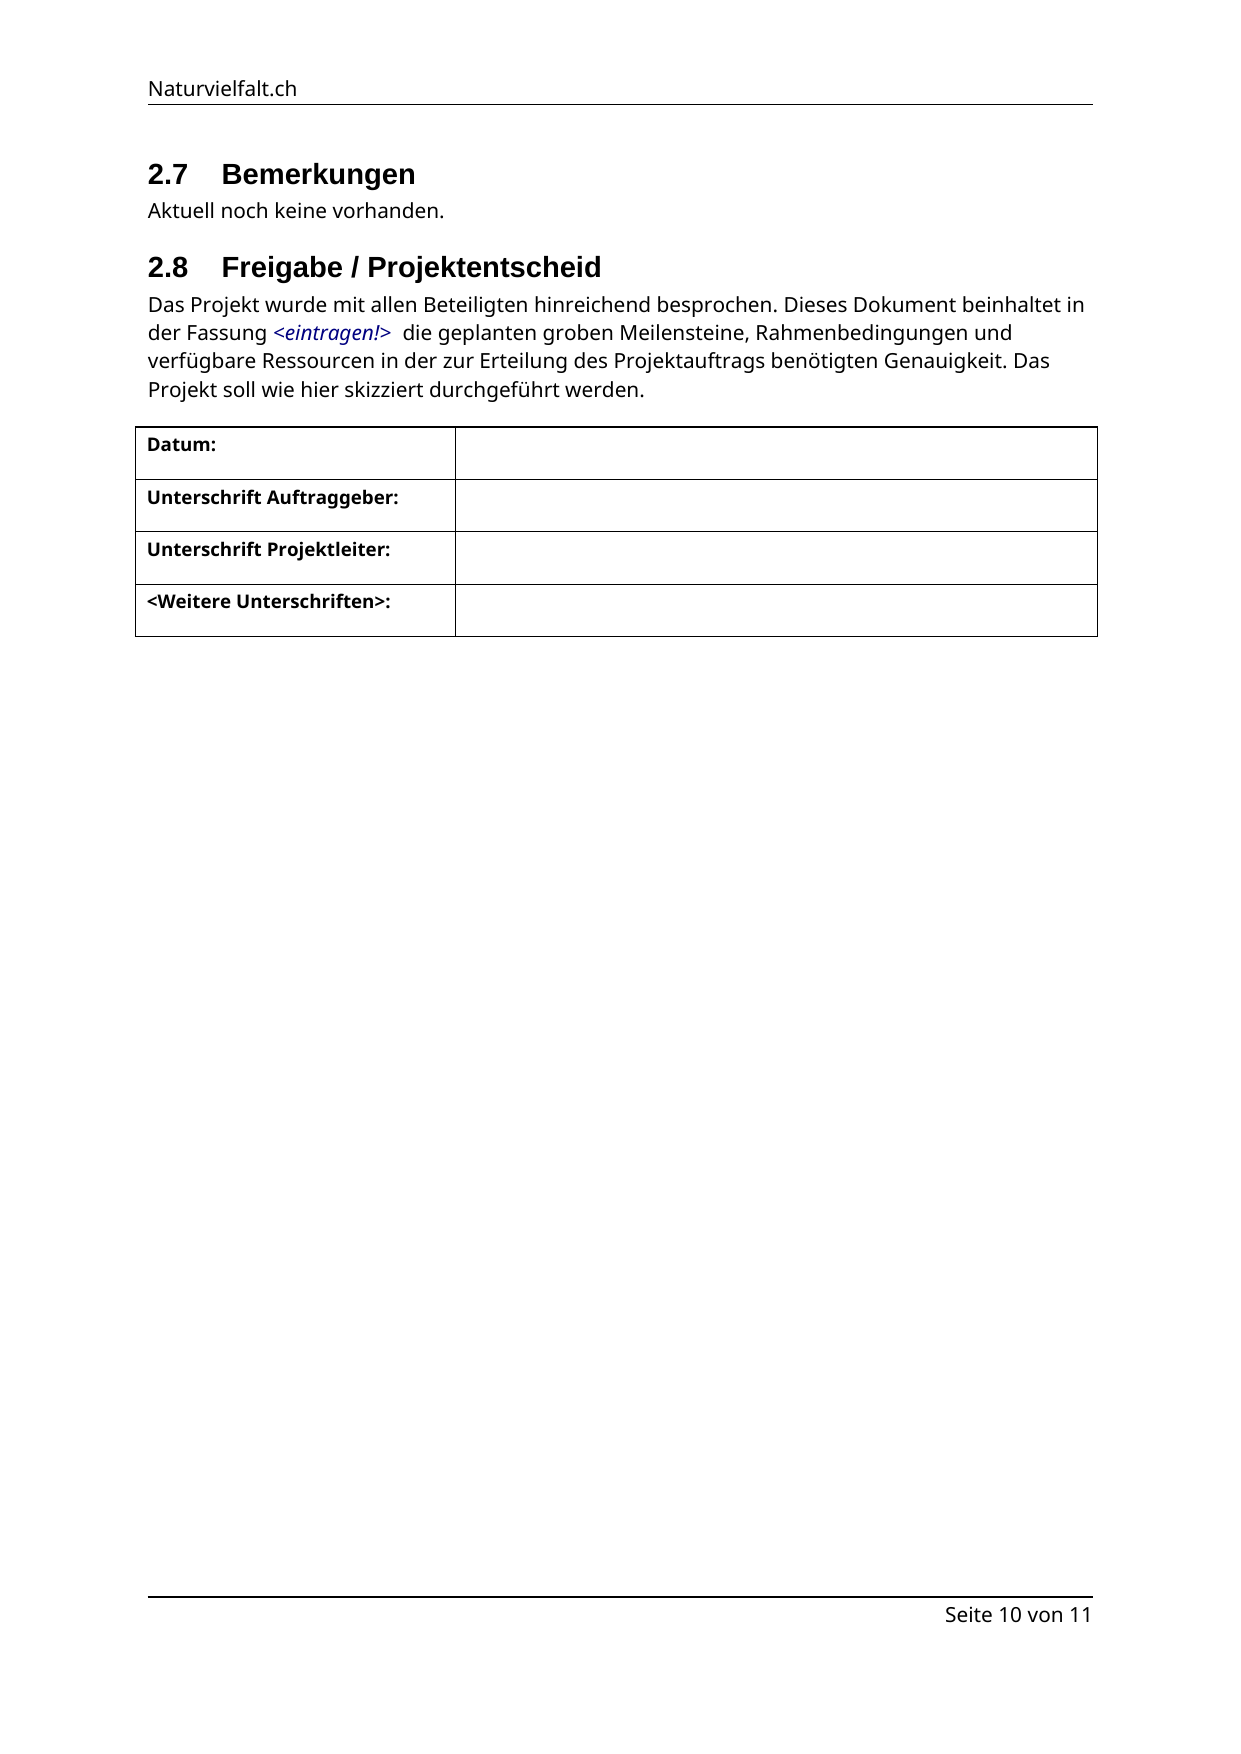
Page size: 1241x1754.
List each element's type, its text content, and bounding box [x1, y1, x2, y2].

table_cell Unterschrift Auftraggeber: [136, 480, 455, 531]
table_cell <Weitere Unterschriften>: [136, 585, 455, 636]
table_cell [456, 585, 1097, 636]
subtitle Freigabe / Projektentscheid [148, 250, 1093, 283]
table_header [456, 428, 1097, 479]
table_header Datum: [136, 428, 455, 479]
subtitle Bemerkungen [148, 157, 1093, 190]
text Das Projekt wurde mit allen Beteiligten hinreichend besprochen. Dieses Dokument beinhaltet in der Fassung <eintragen!> die geplanten groben Meilensteine, Rahmenbedingungen und verfügbare Ressourcen in der zur Erteilung des Projektauftrags benötigten Genauigkeit. Das Projekt soll wie hier skizziert durchgeführt werden. [148, 290, 1093, 403]
table_cell [456, 480, 1097, 531]
table_cell Unterschrift Projektleiter: [136, 532, 455, 583]
table_cell [456, 532, 1097, 583]
text Aktuell noch keine vorhanden. [148, 196, 1093, 225]
